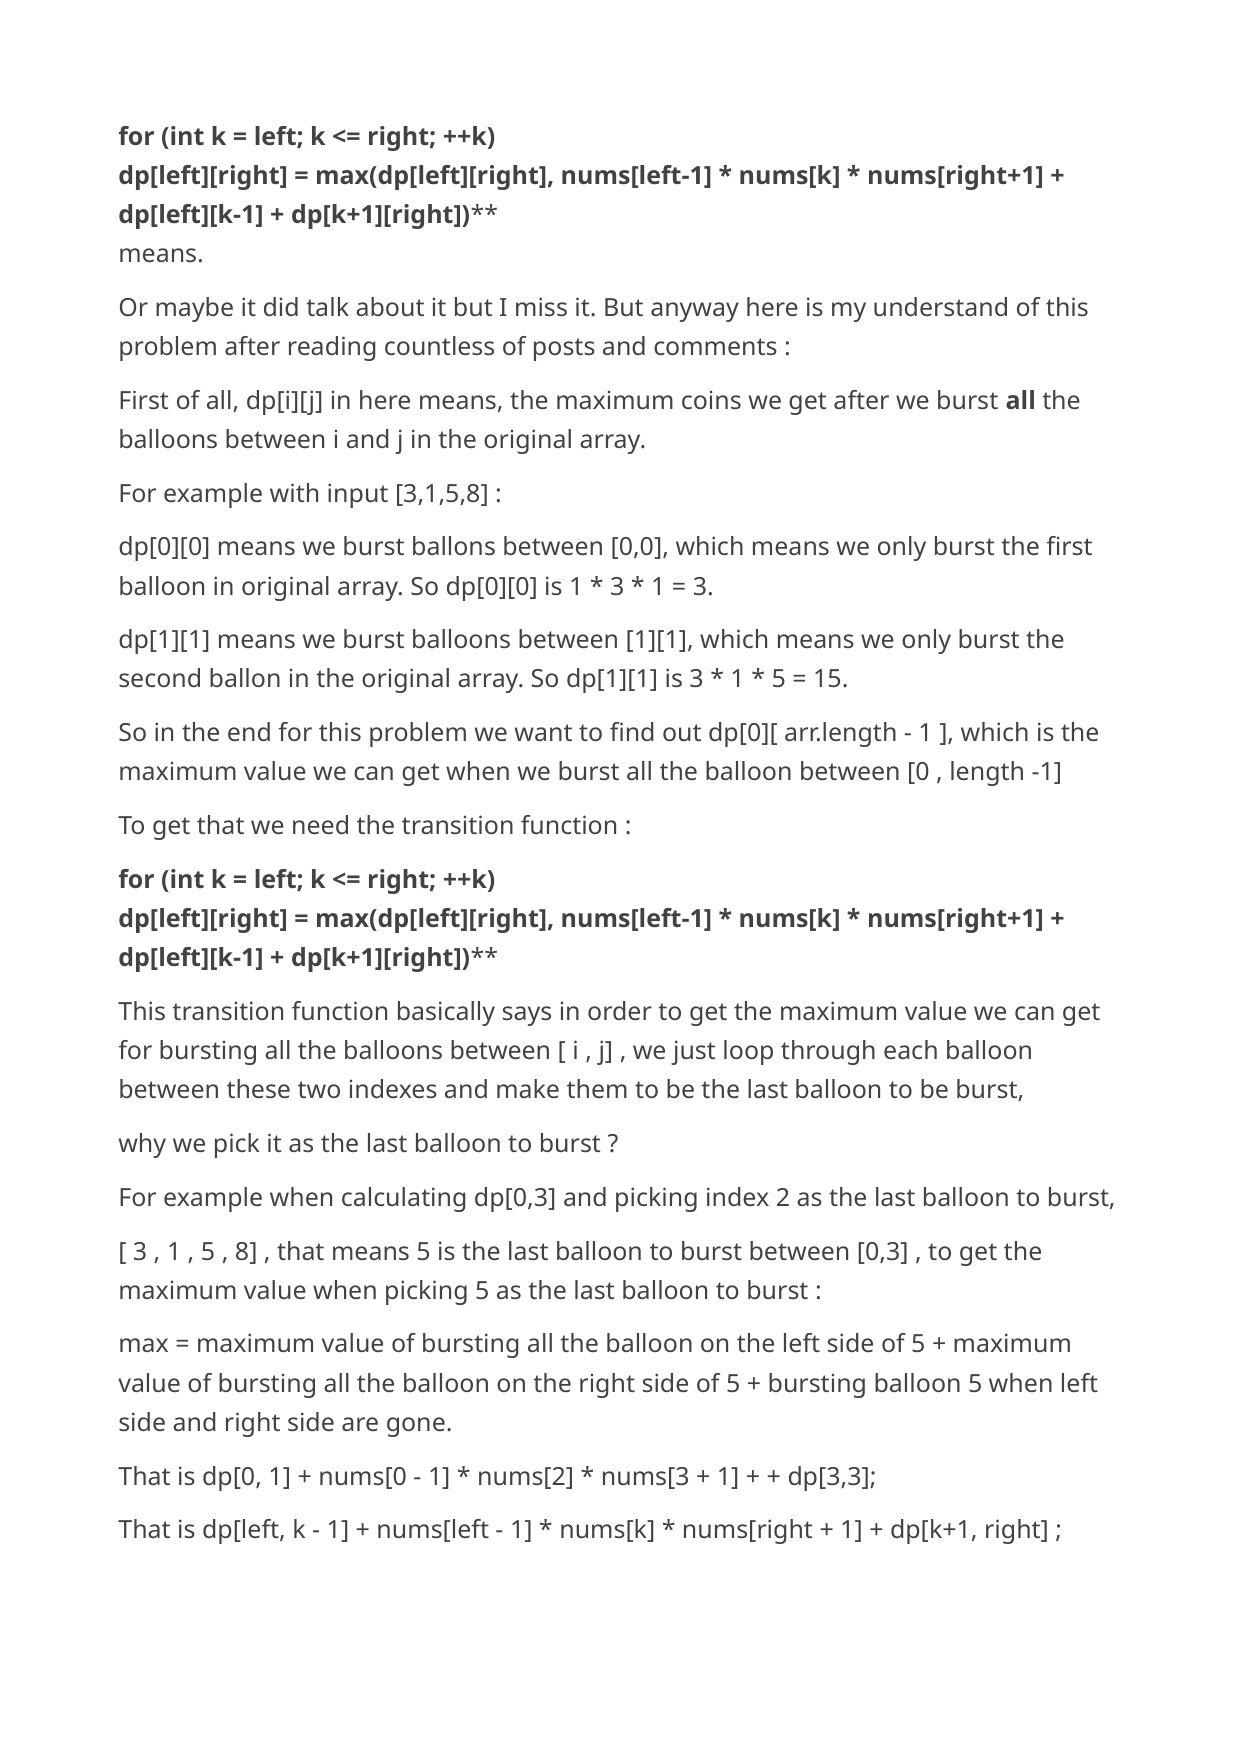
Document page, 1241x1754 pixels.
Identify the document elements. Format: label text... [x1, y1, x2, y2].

text max = maximum value of bursting all the balloon on the left side of 5 + maximum value of bursting all the balloon on the right side of 5 + bursting balloon 5 when left side and right side are gone. [118, 1326, 1122, 1438]
text for (int k = left; k <= right; ++k) dp[left][right] = max(dp[left][right], nums[left-1] * nums[k] * nums[right+1] + dp[left][k-1] + dp[k+1][right])** [118, 861, 1122, 974]
text For example when calculating dp[0,3] and picking index 2 as the last balloon to burst, [118, 1179, 1122, 1213]
text First of all, dp[i][j] in here means, the maximum coins we get after we burst all the balloons between i and j in the original array. [118, 382, 1122, 456]
text That is dp[0, 1] + nums[0 - 1] * nums[2] * nums[3 + 1] + + dp[3,3]; [118, 1458, 1122, 1492]
text [ 3 , 1 , 5 , 8] , that means 5 is the last balloon to burst between [0,3] , to get the maximum value when picking 5 as the last balloon to burst : [118, 1233, 1122, 1306]
text dp[0][0] means we burst ballons between [0,0], which means we only burst the first balloon in original array. So dp[0][0] is 1 * 3 * 1 = 3. [118, 529, 1122, 602]
text So in the end for this problem we want to find out dp[0][ arr.length - 1 ], which is the maximum value we can get when we burst all the balloon between [0 , length -1] [118, 715, 1122, 788]
text for (int k = left; k <= right; ++k) dp[left][right] = max(dp[left][right], nums[left-1] * nums[k] * nums[right+1] + dp[left][k-1] + dp[k+1][right])** means. [118, 118, 1122, 270]
text Or maybe it did talk about it but I miss it. But anyway here is my understand of this problem after reading countless of posts and comments : [118, 289, 1122, 363]
text To get that we need the transition function : [118, 808, 1122, 842]
text why we pick it as the last balloon to burst ? [118, 1126, 1122, 1160]
text For example with input [3,1,5,8] : [118, 475, 1122, 509]
text That is dp[left, k - 1] + nums[left - 1] * nums[k] * nums[right + 1] + dp[k+1, right] ; [118, 1512, 1122, 1546]
text dp[1][1] means we burst balloons between [1][1], which means we only burst the second ballon in the original array. So dp[1][1] is 3 * 1 * 5 = 15. [118, 622, 1122, 695]
text This transition function basically says in order to get the maximum value we can get for bursting all the balloons between [ i , j] , we just loop through each balloon between these two indexes and make them to be the last balloon to be burst, [118, 993, 1122, 1106]
